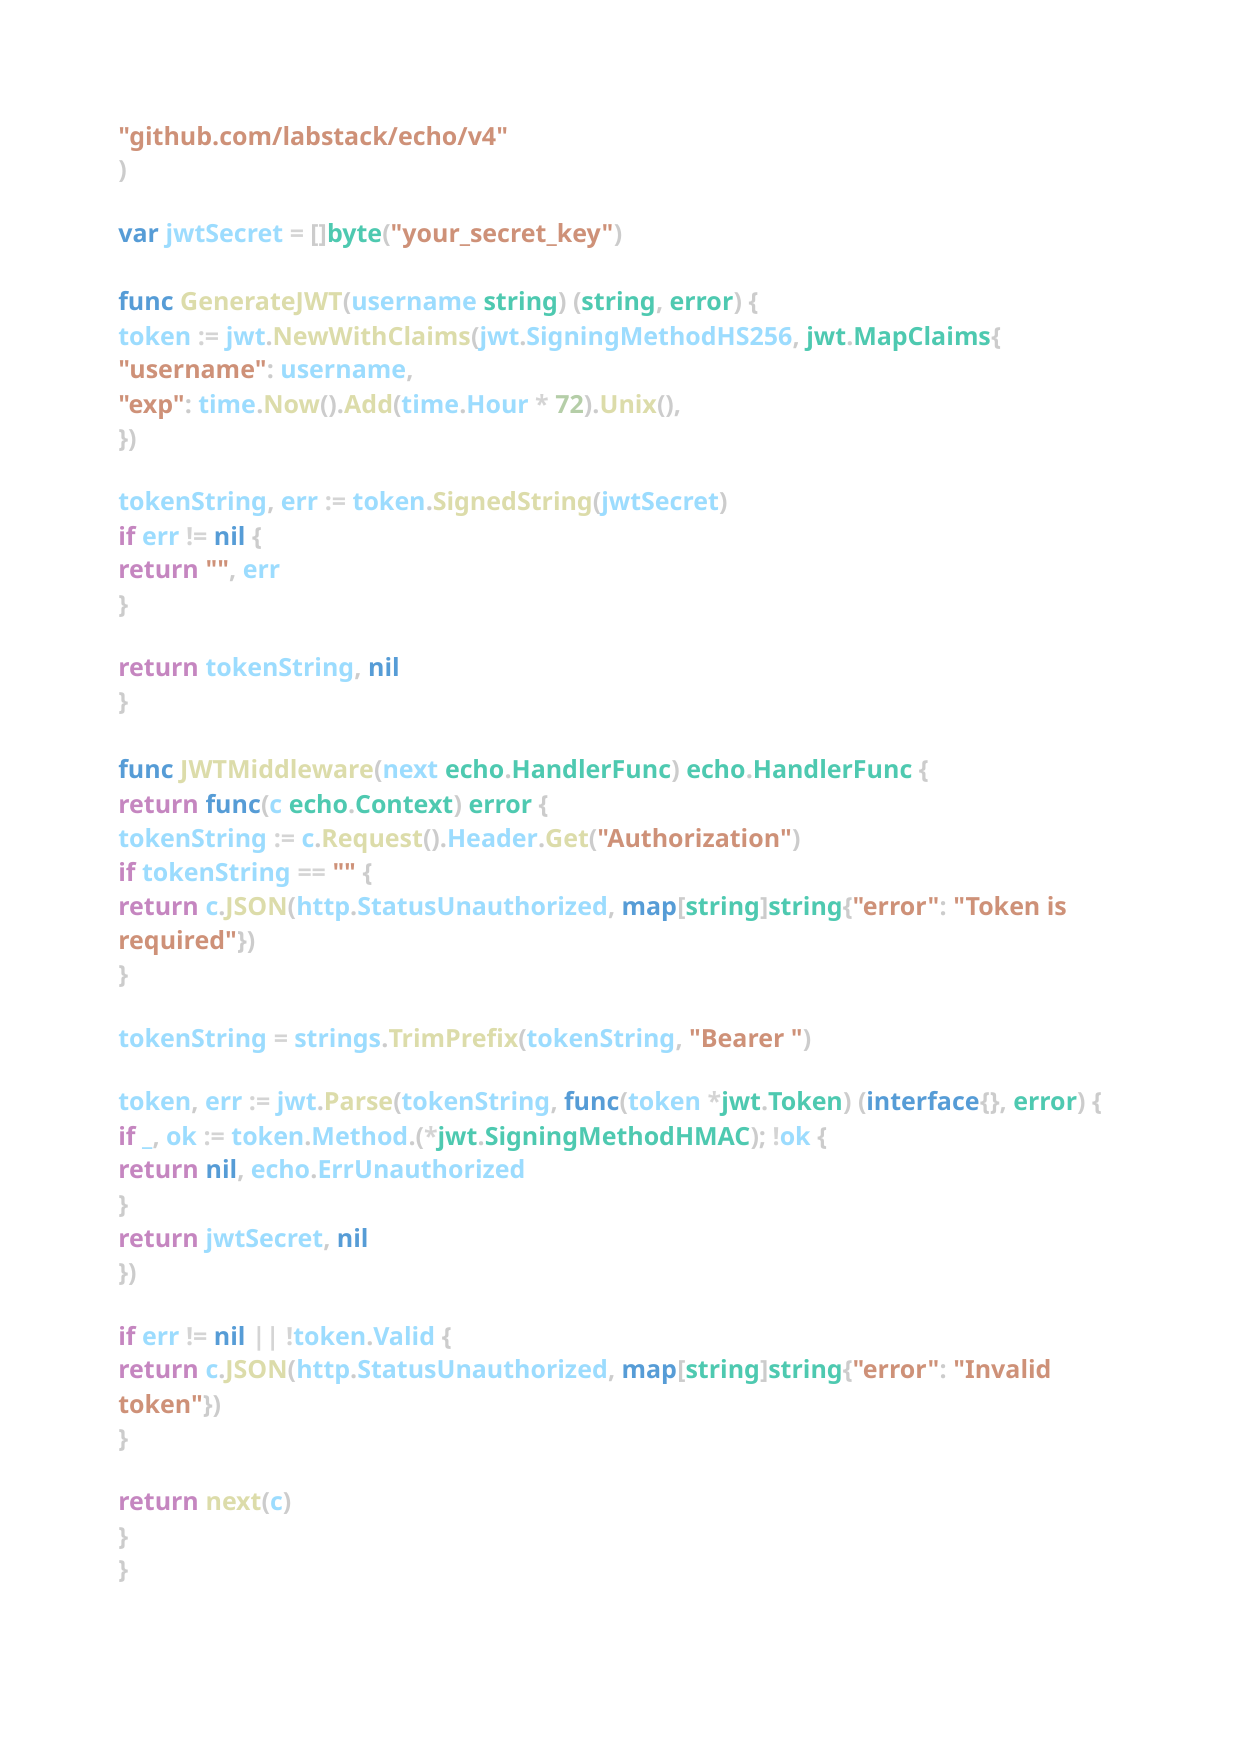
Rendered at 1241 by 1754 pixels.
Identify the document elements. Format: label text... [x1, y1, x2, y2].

text return jwtSecret, nil [118, 1220, 1122, 1254]
text return c.JSON(http.StatusUnauthorized, map[string]string{"error": "Invalid token"}) [118, 1352, 1122, 1420]
text } [118, 586, 1122, 620]
text "username": username, [118, 352, 1122, 386]
text tokenString := c.Request().Header.Get("Authorization") [118, 820, 1122, 854]
text if _, ok := token.Method.(*jwt.SigningMethodHMAC); !ok { [118, 1118, 1122, 1152]
text return nil, echo.ErrUnauthorized [118, 1152, 1122, 1186]
text tokenString, err := token.SignedString(jwtSecret) [118, 484, 1122, 518]
text if err != nil || !token.Valid { [118, 1318, 1122, 1352]
text } [118, 957, 1122, 991]
text return tokenString, nil [118, 650, 1122, 684]
text } [118, 684, 1122, 718]
text } [118, 1518, 1122, 1552]
text if tokenString == "" { [118, 854, 1122, 888]
text if err != nil { [118, 518, 1122, 552]
text return func(c echo.Context) error { [118, 786, 1122, 820]
text func GenerateJWT(username string) (string, error) { [118, 284, 1122, 318]
text "github.com/labstack/echo/v4" [118, 118, 1122, 152]
text } [118, 1420, 1122, 1454]
text return "", err [118, 552, 1122, 586]
text return next(c) [118, 1484, 1122, 1518]
text func JWTMiddleware(next echo.HandlerFunc) echo.HandlerFunc { [118, 752, 1122, 786]
text return c.JSON(http.StatusUnauthorized, map[string]string{"error": "Token is required"}) [118, 888, 1122, 957]
text } [118, 1552, 1122, 1586]
text }) [118, 1254, 1122, 1288]
text var jwtSecret = []byte("your_secret_key") [118, 216, 1122, 250]
text } [118, 1186, 1122, 1220]
text "exp": time.Now().Add(time.Hour * 72).Unix(), [118, 386, 1122, 420]
text ) [118, 152, 1122, 186]
text tokenString = strings.TrimPrefix(tokenString, "Bearer ") [118, 1020, 1122, 1054]
text token, err := jwt.Parse(tokenString, func(token *jwt.Token) (interface{}, error) { [118, 1084, 1122, 1118]
text }) [118, 420, 1122, 454]
text token := jwt.NewWithClaims(jwt.SigningMethodHS256, jwt.MapClaims{ [118, 318, 1122, 352]
